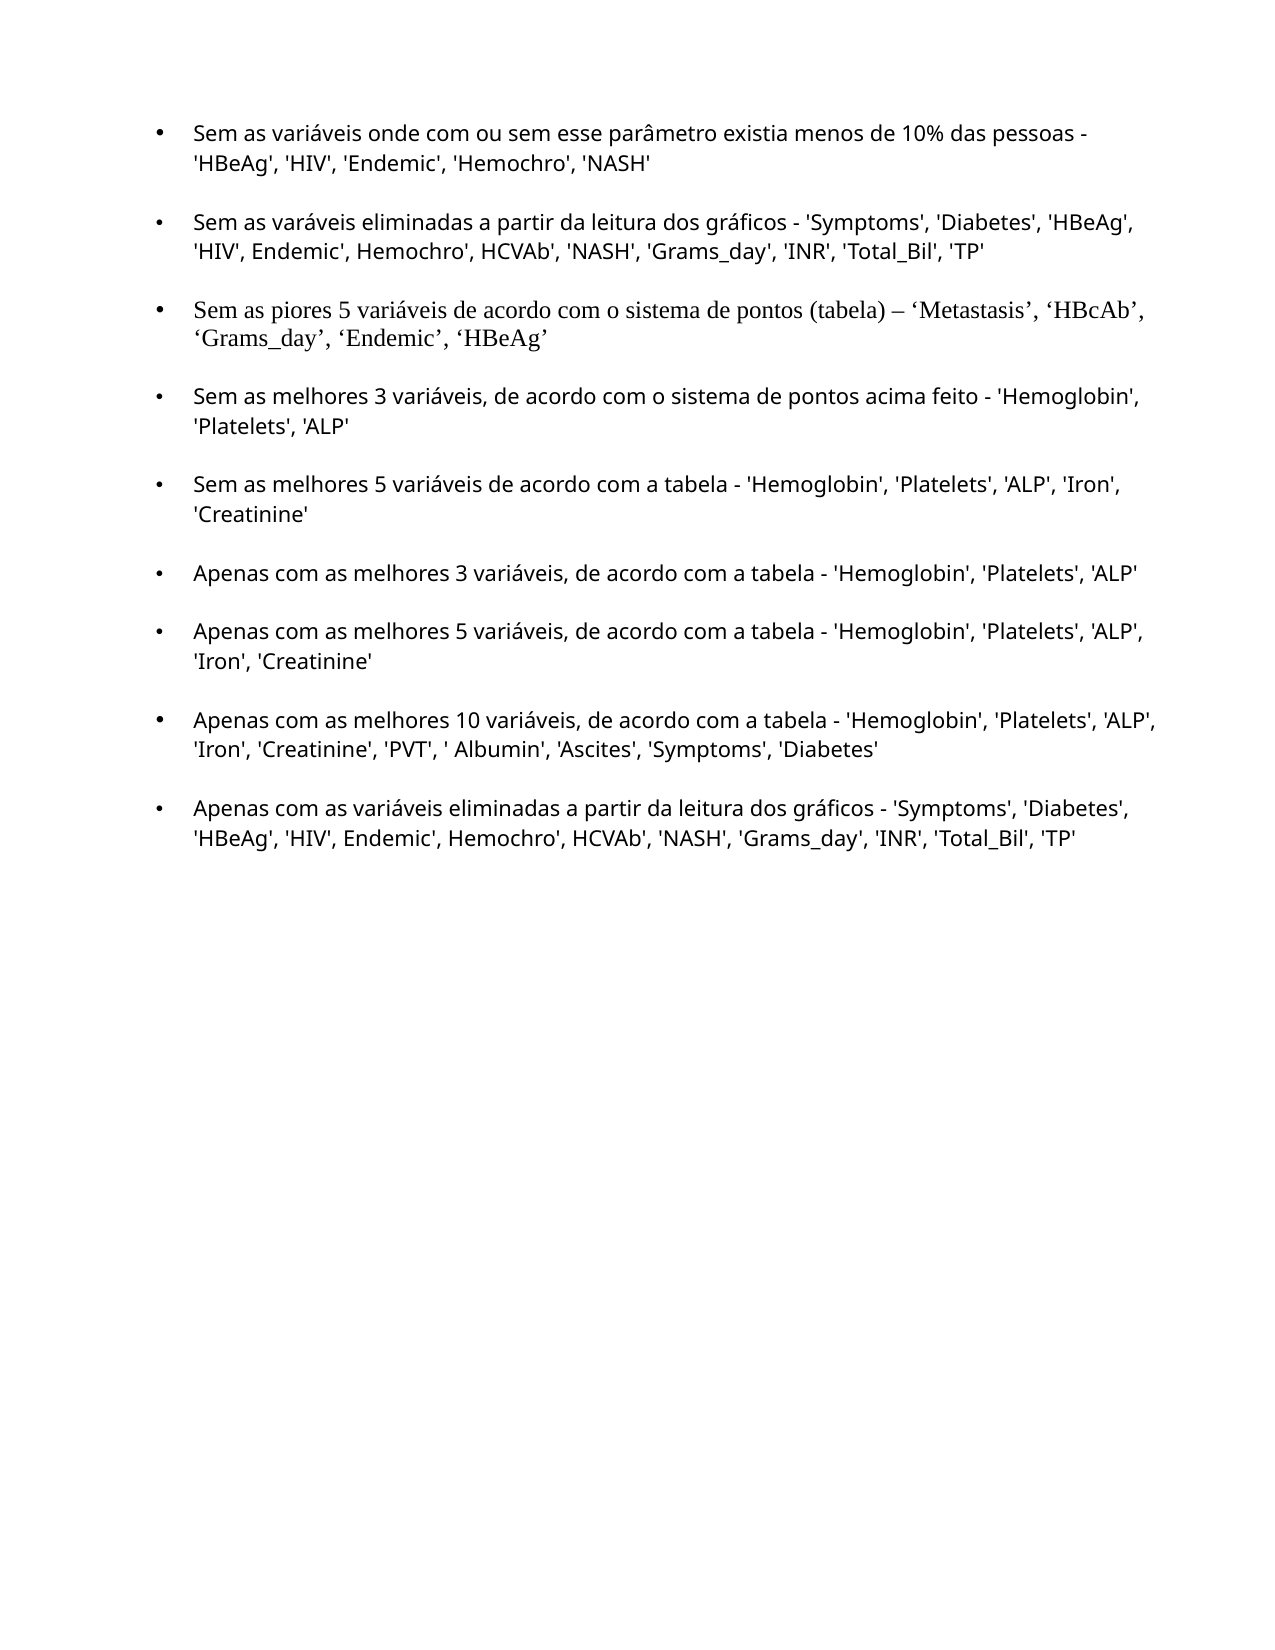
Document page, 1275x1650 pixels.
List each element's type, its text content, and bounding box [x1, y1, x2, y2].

list Apenas com as melhores 10 variáveis, de acordo com a tabela - 'Hemoglobin', 'Platelets', 'ALP', 'Iron', 'Creatinine', 'PVT', ' Albumin', 'Ascites', 'Symptoms', 'Diabetes' [156, 704, 1157, 764]
list Apenas com as melhores 5 variáveis, de acordo com a tabela - 'Hemoglobin', 'Platelets', 'ALP', 'Iron', 'Creatinine' [156, 616, 1157, 676]
list Sem as variáveis onde com ou sem esse parâmetro existia menos de 10% das pessoas - 'HBeAg', 'HIV', 'Endemic', 'Hemochro', 'NASH' [156, 118, 1157, 178]
list Sem as melhores 5 variáveis de acordo com a tabela - 'Hemoglobin', 'Platelets', 'ALP', 'Iron', 'Creatinine' [156, 469, 1157, 529]
list Sem as varáveis eliminadas a partir da leitura dos gráficos - 'Symptoms', 'Diabetes', 'HBeAg', 'HIV', Endemic', Hemochro', HCVAb', 'NASH', 'Grams_day', 'INR', 'Total_Bil', 'TP' [156, 206, 1157, 266]
list Sem as piores 5 variáveis de acordo com o sistema de pontos (tabela) – ‘Metastasis’, ‘HBcAb’, ‘Grams_day’, ‘Endemic’, ‘HBeAg’ [156, 295, 1157, 352]
list Apenas com as variáveis eliminadas a partir da leitura dos gráficos - 'Symptoms', 'Diabetes', 'HBeAg', 'HIV', Endemic', Hemochro', HCVAb', 'NASH', 'Grams_day', 'INR', 'Total_Bil', 'TP' [156, 793, 1157, 852]
list Sem as melhores 3 variáveis, de acordo com o sistema de pontos acima feito - 'Hemoglobin', 'Platelets', 'ALP' [156, 381, 1157, 441]
list Apenas com as melhores 3 variáveis, de acordo com a tabela - 'Hemoglobin', 'Platelets', 'ALP' [156, 558, 1157, 587]
